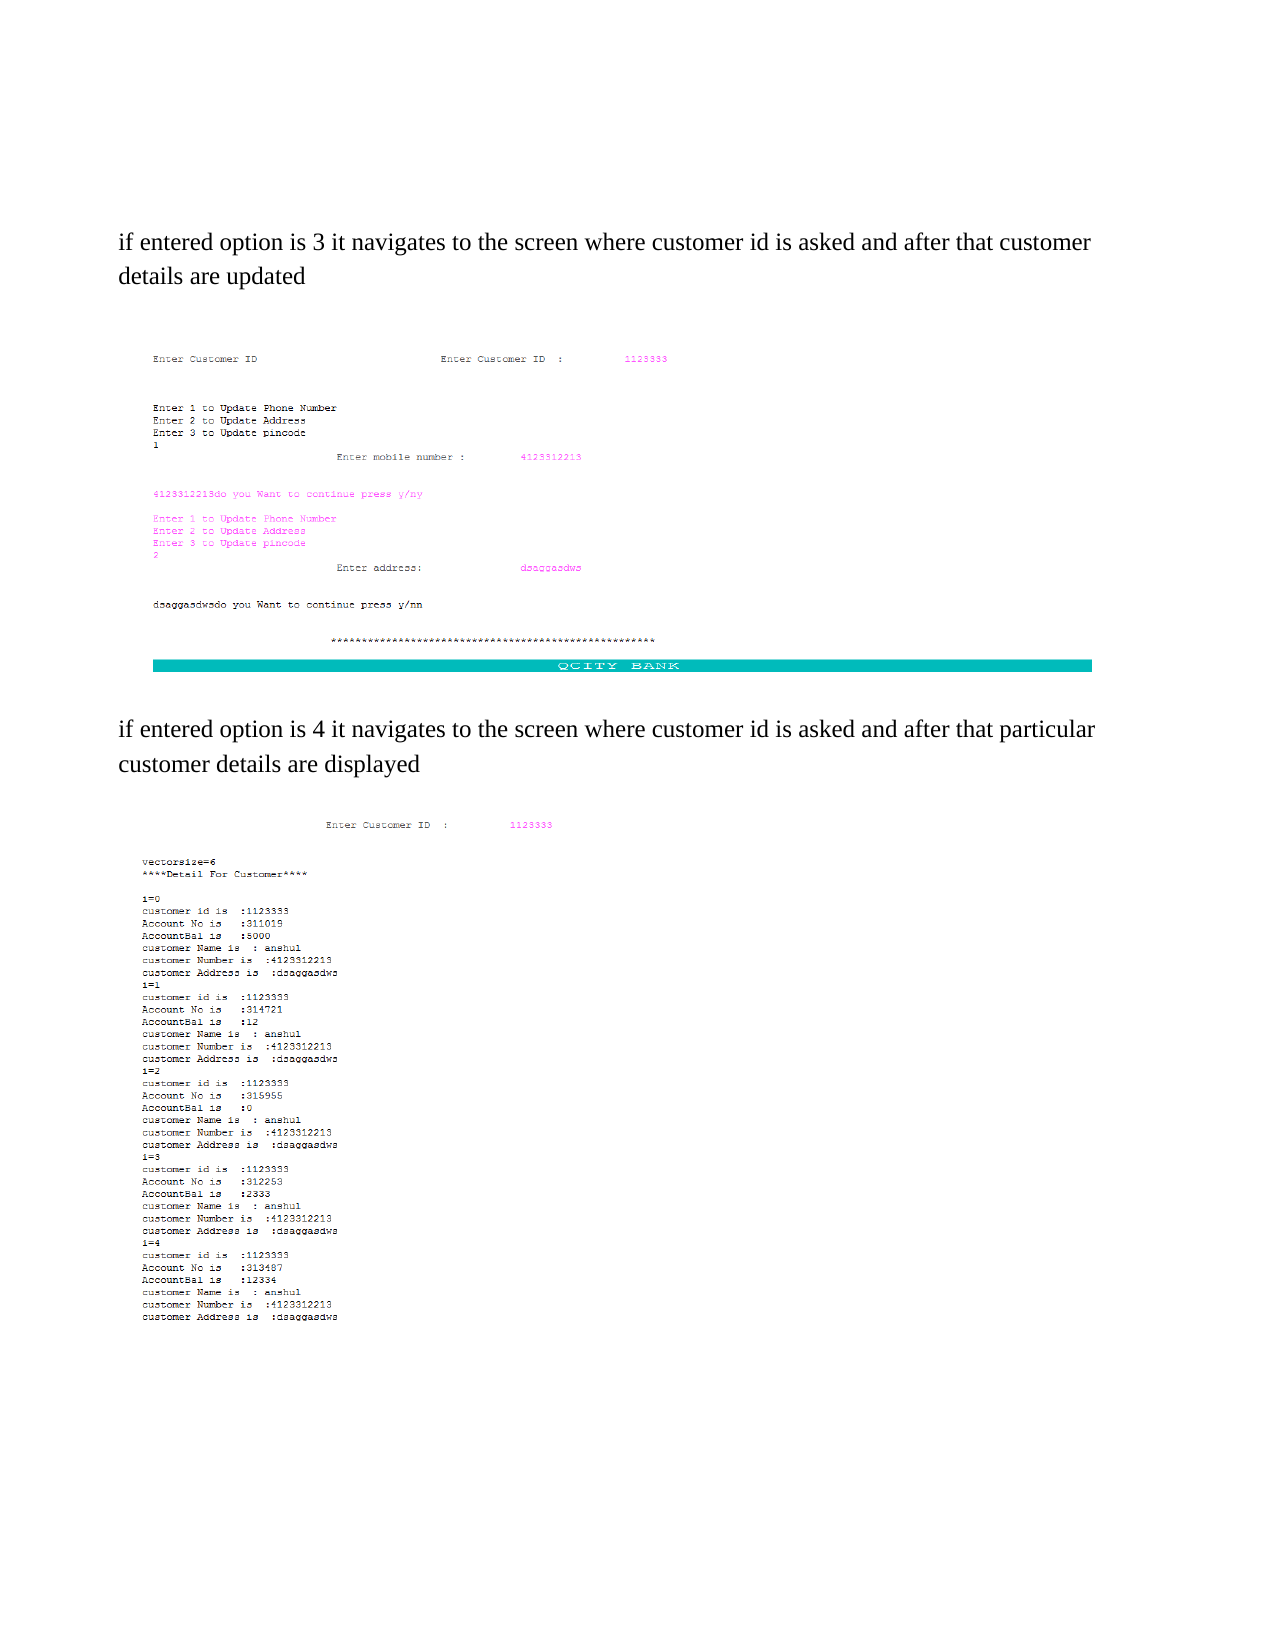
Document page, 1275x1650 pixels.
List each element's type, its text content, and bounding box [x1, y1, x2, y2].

picture [151, 328, 1092, 681]
picture [140, 794, 1135, 1324]
text if entered option is 4 it navigates to the screen where customer id is asked and after that particular customer details are displayed [118, 709, 1157, 777]
text if entered option is 3 it navigates to the screen where customer id is asked and after that customer details are updated [118, 221, 1157, 290]
